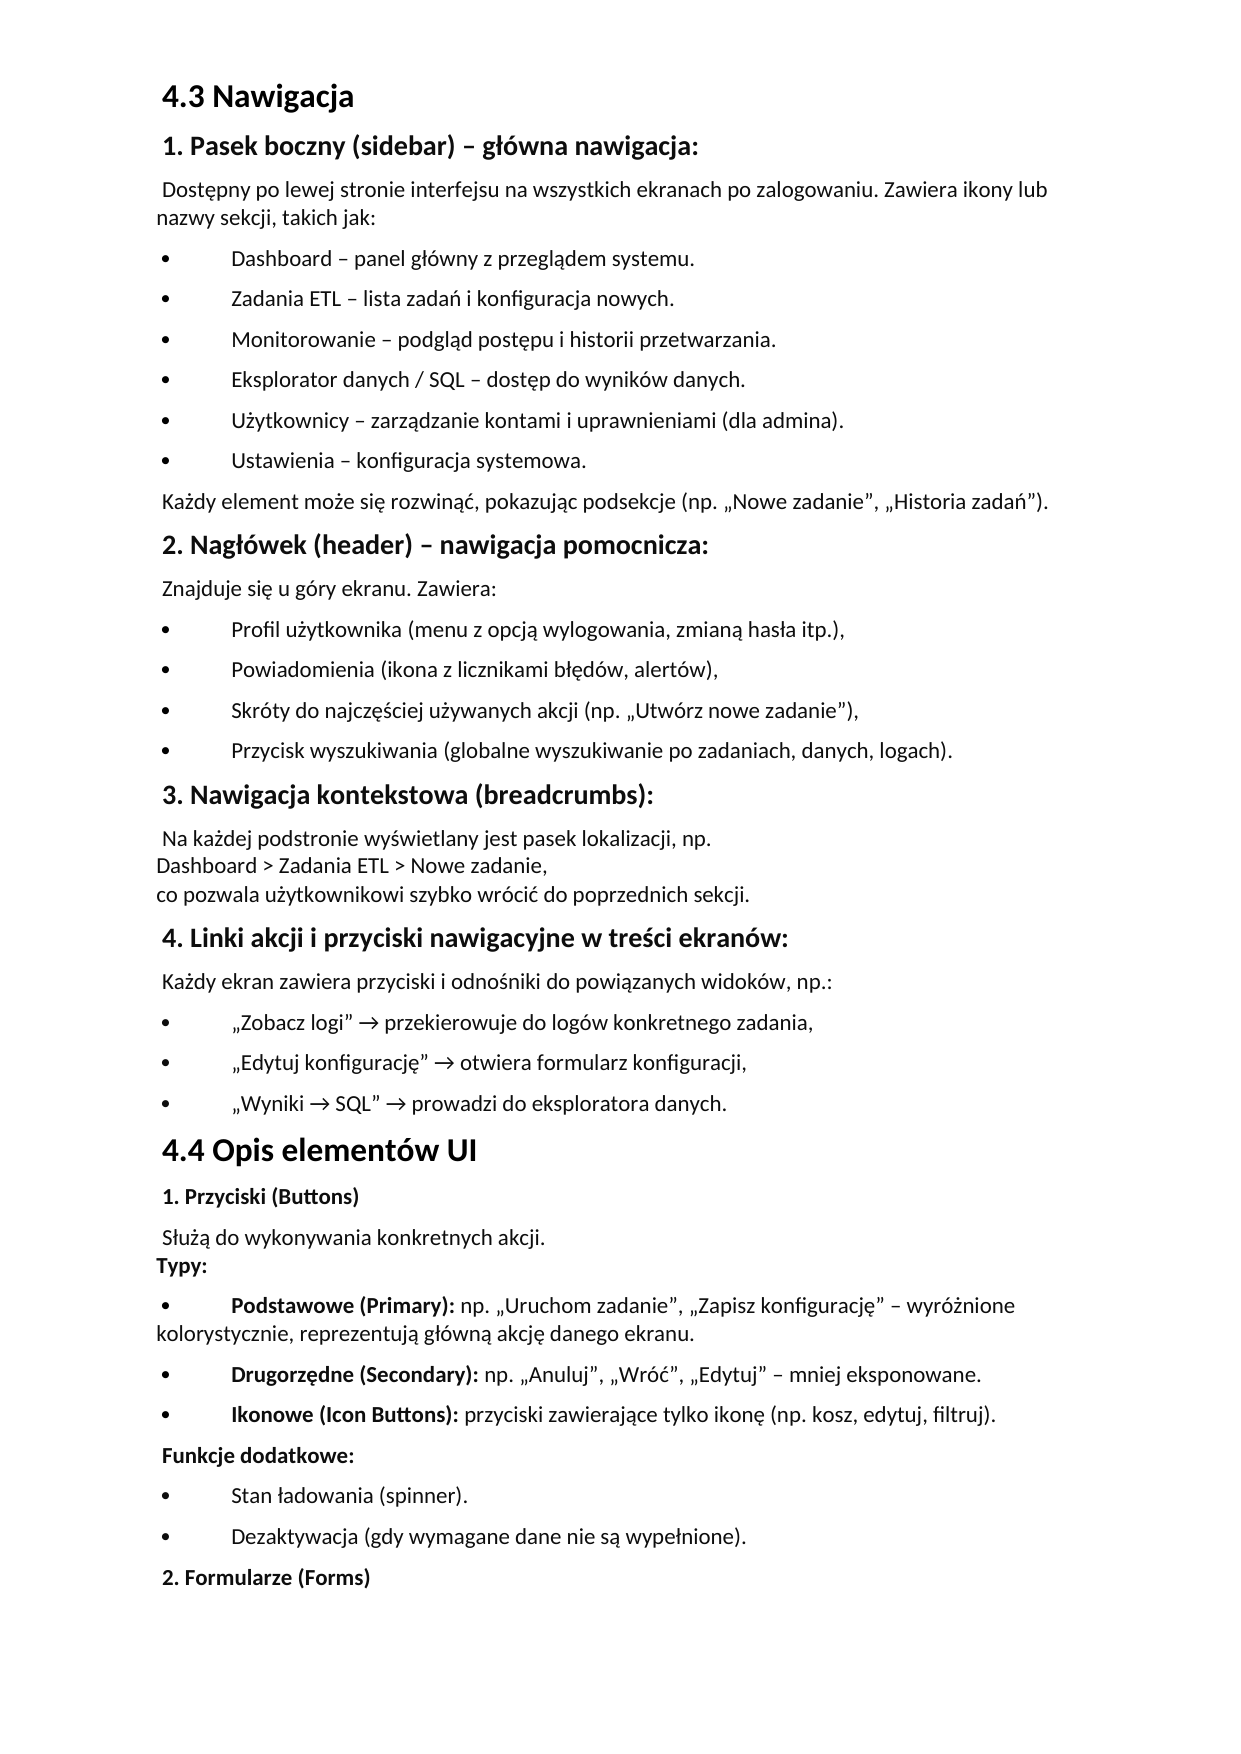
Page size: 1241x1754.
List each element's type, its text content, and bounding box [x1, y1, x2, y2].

subtitle 1. Pasek boczny (sidebar) – główna nawigacja: [156, 128, 1079, 163]
list Ikonowe (Icon Buttons): przyciski zawierające tylko ikonę (np. kosz, edytuj, filtruj). [156, 1401, 1079, 1428]
subtitle Znajduje się u góry ekranu. Zawiera: [156, 574, 1079, 602]
subtitle 4. Linki akcji i przyciski nawigacyjne w treści ekranów: [156, 920, 1079, 954]
text 1. Przyciski (Buttons) [156, 1182, 1079, 1210]
list Ustawienia – konfiguracja systemowa. [156, 446, 1079, 474]
subtitle Na każdej podstronie wyświetlany jest pasek lokalizacji, np. Dashboard > Zadania ETL > Nowe zadanie, co pozwala użytkownikowi szybko wrócić do poprzednich sekcji. [156, 824, 1079, 908]
list Przycisk wyszukiwania (globalne wyszukiwanie po zadaniach, danych, logach). [156, 736, 1079, 764]
list „Zobacz logi” → przekierowuje do logów konkretnego zadania, [156, 1008, 1079, 1036]
subtitle Każdy ekran zawiera przyciski i odnośniki do powiązanych widoków, np.: [156, 967, 1079, 995]
list Drugorzędne (Secondary): np. „Anuluj”, „Wróć”, „Edytuj” – mniej eksponowane. [156, 1360, 1079, 1388]
subtitle 4.4 Opis elementów UI [156, 1129, 1079, 1170]
text Funkcje dodatkowe: [156, 1441, 1079, 1469]
list Monitorowanie – podgląd postępu i historii przetwarzania. [156, 325, 1079, 353]
subtitle Każdy element może się rozwinąć, pokazując podsekcje (np. „Nowe zadanie”, „Historia zadań”). [156, 487, 1079, 515]
list Powiadomienia (ikona z licznikami błędów, alertów), [156, 655, 1079, 683]
list Eksplorator danych / SQL – dostęp do wyników danych. [156, 365, 1079, 393]
list Dashboard – panel główny z przeglądem systemu. [156, 244, 1079, 272]
list Profil użytkownika (menu z opcją wylogowania, zmianą hasła itp.), [156, 615, 1079, 643]
text Służą do wykonywania konkretnych akcji. Typy: [156, 1223, 1079, 1279]
list Skróty do najczęściej używanych akcji (np. „Utwórz nowe zadanie”), [156, 696, 1079, 724]
text 2. Formularze (Forms) [156, 1563, 1079, 1591]
subtitle Dostępny po lewej stronie interfejsu na wszystkich ekranach po zalogowaniu. Zawiera ikony lub nazwy sekcji, takich jak: [156, 175, 1079, 231]
subtitle 2. Nagłówek (header) – nawigacja pomocnicza: [156, 527, 1079, 562]
list Dezaktywacja (gdy wymagane dane nie są wypełnione). [156, 1522, 1079, 1550]
subtitle 4.3 Nawigacja [156, 75, 1079, 116]
subtitle 3. Nawigacja kontekstowa (breadcrumbs): [156, 777, 1079, 811]
list Użytkownicy – zarządzanie kontami i uprawnieniami (dla admina). [156, 406, 1079, 434]
list Podstawowe (Primary): np. „Uruchom zadanie”, „Zapisz konfigurację” – wyróżnione kolorystycznie, reprezentują główną akcję danego ekranu. [156, 1291, 1079, 1347]
list Zadania ETL – lista zadań i konfiguracja nowych. [156, 284, 1079, 312]
list „Wyniki → SQL” → prowadzi do eksploratora danych. [156, 1089, 1079, 1117]
list „Edytuj konfigurację” → otwiera formularz konfiguracji, [156, 1048, 1079, 1076]
list Stan ładowania (spinner). [156, 1482, 1079, 1509]
